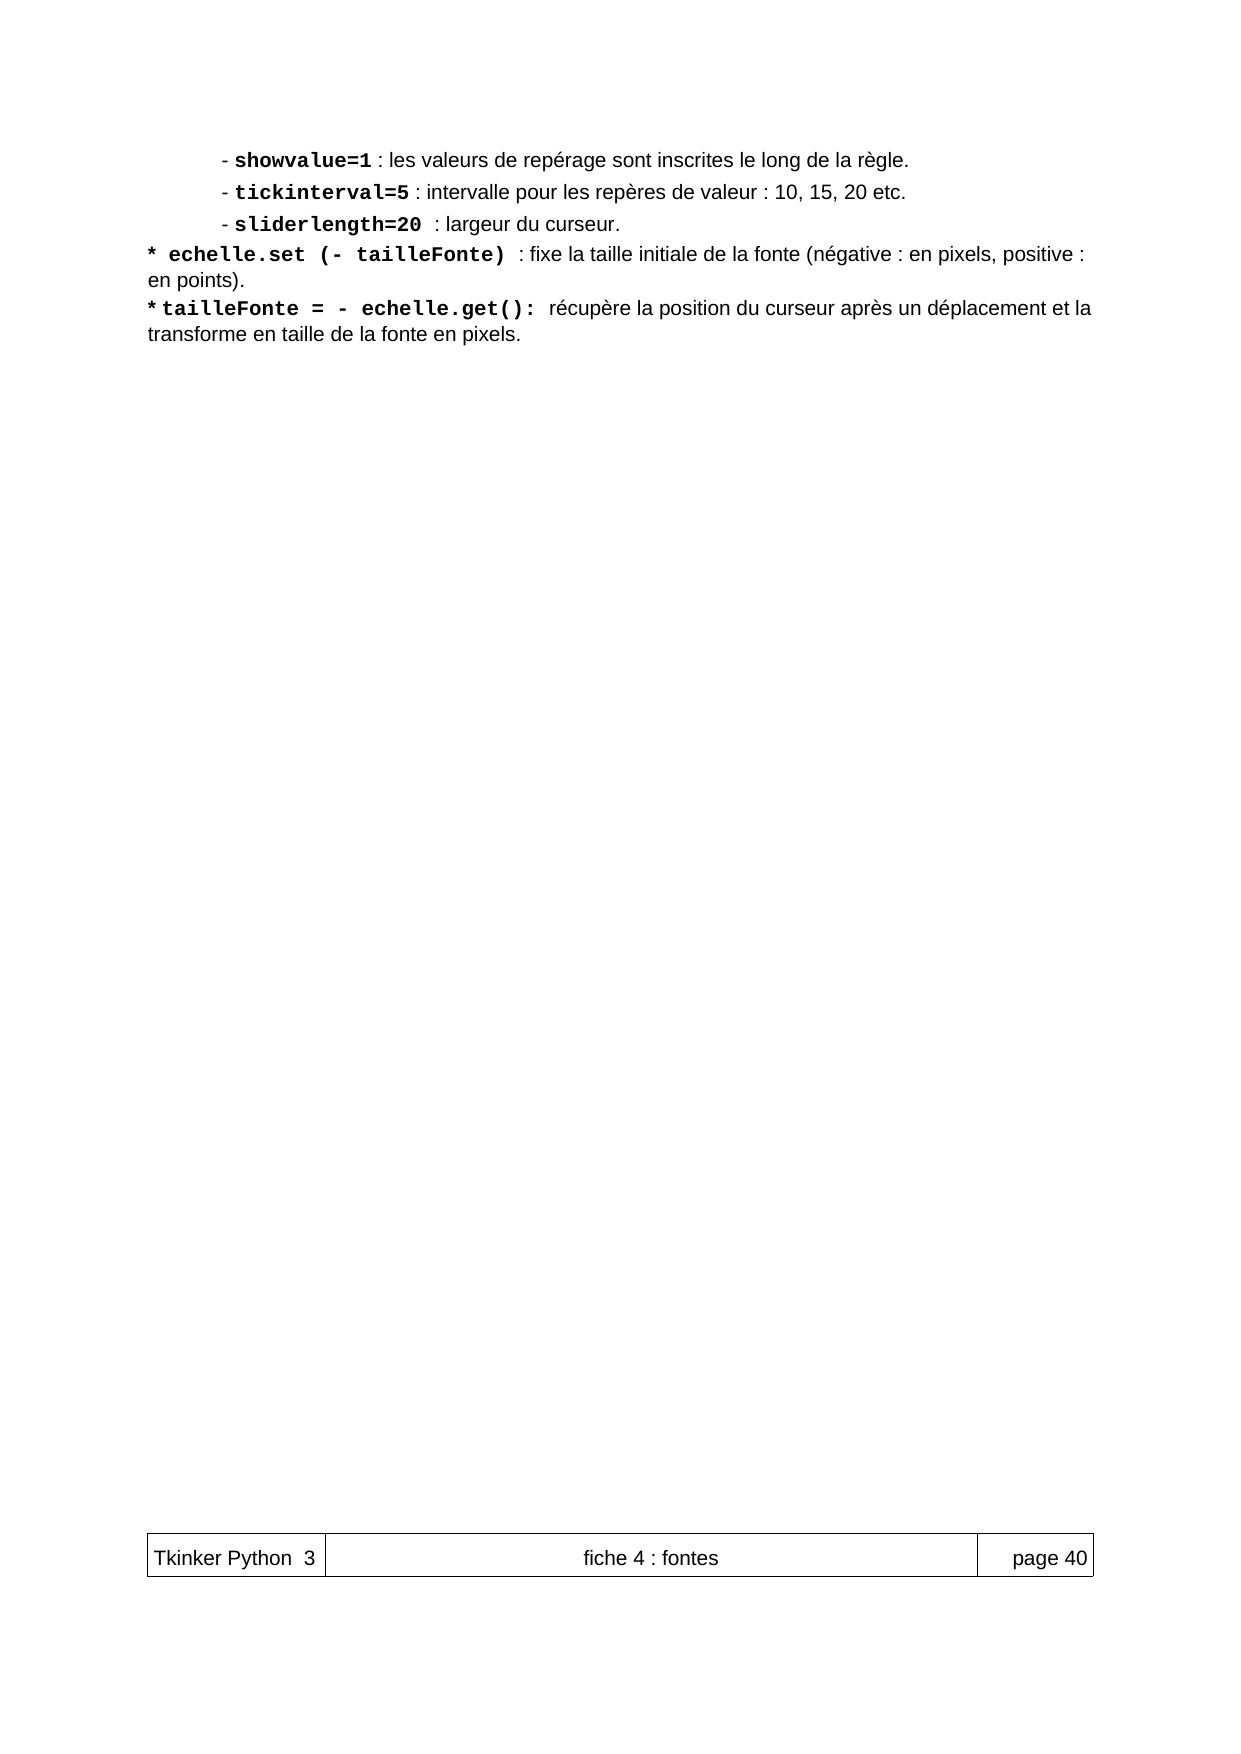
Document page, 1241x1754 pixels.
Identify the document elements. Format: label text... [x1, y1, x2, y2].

subtitle * tailleFonte = - echelle.get(): récupère la position du curseur après un déplacement et la transforme en taille de la fonte en pixels. [148, 296, 1093, 346]
text - showvalue=1 : les valeurs de repérage sont inscrites le long de la règle. [221, 148, 1093, 173]
text - sliderlength=20 : largeur du curseur. [221, 212, 1093, 238]
text - tickinterval=5 : intervalle pour les repères de valeur : 10, 15, 20 etc. [221, 180, 1093, 206]
subtitle * echelle.set (- tailleFonte) : fixe la taille initiale de la fonte (négative : en pixels, positive : en points). [148, 242, 1093, 292]
